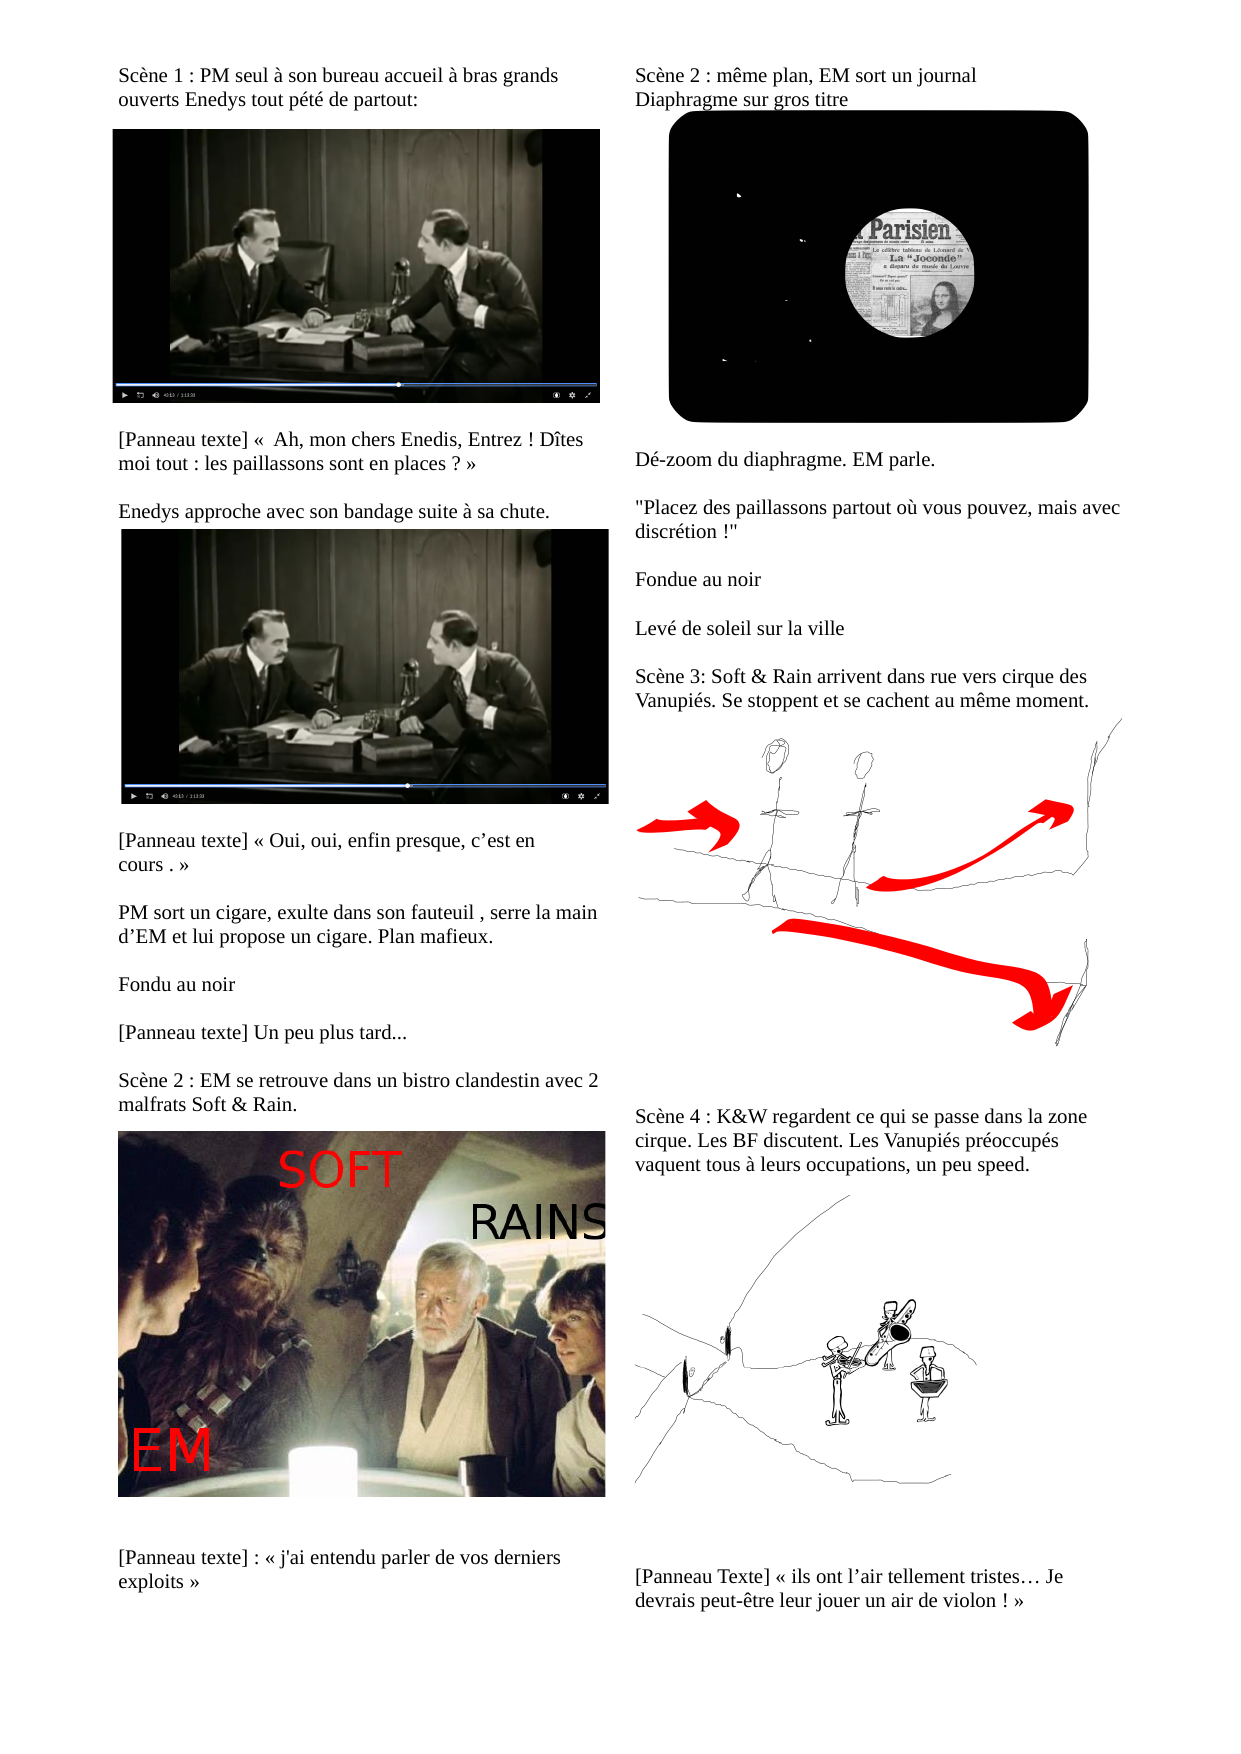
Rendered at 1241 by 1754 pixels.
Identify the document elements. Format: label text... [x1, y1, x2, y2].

picture [668, 110, 1089, 423]
text Diaphragme sur gros titre [635, 87, 1122, 111]
text [Panneau texte] : « j'ai entendu parler de vos derniers exploits » [118, 1545, 605, 1593]
text Scène 4 : K&W regardent ce qui se passe dans la zone cirque. Les BF discutent. Les Vanupiés préoccupés vaquent tous à leurs occupations, un peu speed. [635, 1104, 1122, 1176]
picture [118, 1131, 606, 1497]
text Dé-zoom du diaphragme. EM parle. [635, 447, 1122, 471]
text Scène 2 : même plan, EM sort un journal [635, 62, 1122, 87]
picture [112, 129, 600, 403]
picture [634, 711, 1123, 1057]
text [Panneau texte] « Ah, mon chers Enedis, Entrez ! Dîtes moi tout : les paillassons sont en places ? » [118, 427, 605, 475]
text Scène 2 : EM se retrouve dans un bistro clandestin avec 2 malfrats Soft & Rain. [118, 1044, 605, 1116]
text [Panneau texte] « Oui, oui, enfin presque, c’est en cours . » [118, 523, 605, 876]
text Fondu au noir [118, 972, 605, 996]
text Levé de soleil sur la ville [635, 616, 1122, 639]
text "Placez des paillassons partout où vous pouvez, mais avec discrétion !" [635, 495, 1122, 543]
picture [634, 1195, 1123, 1540]
picture [121, 529, 609, 804]
text Fondue au noir [635, 567, 1122, 591]
text [Panneau Texte] « ils ont l’air tellement tristes… Je devrais peut-être leur jouer un air de violon ! » [635, 1564, 1122, 1612]
text PM sort un cigare, exulte dans son fauteuil , serre la main d’EM et lui propose un cigare. Plan mafieux. [118, 900, 605, 972]
text Scène 3: Soft & Rain arrivent dans rue vers cirque des Vanupiés. Se stoppent et se cachent au même moment. [635, 664, 1122, 711]
text [Panneau texte] Un peu plus tard... [118, 1020, 605, 1044]
text Scène 1 : PM seul à son bureau accueil à bras grands ouverts Enedys tout pété de partout: [118, 62, 605, 427]
text Enedys approche avec son bandage suite à sa chute. [118, 475, 605, 523]
